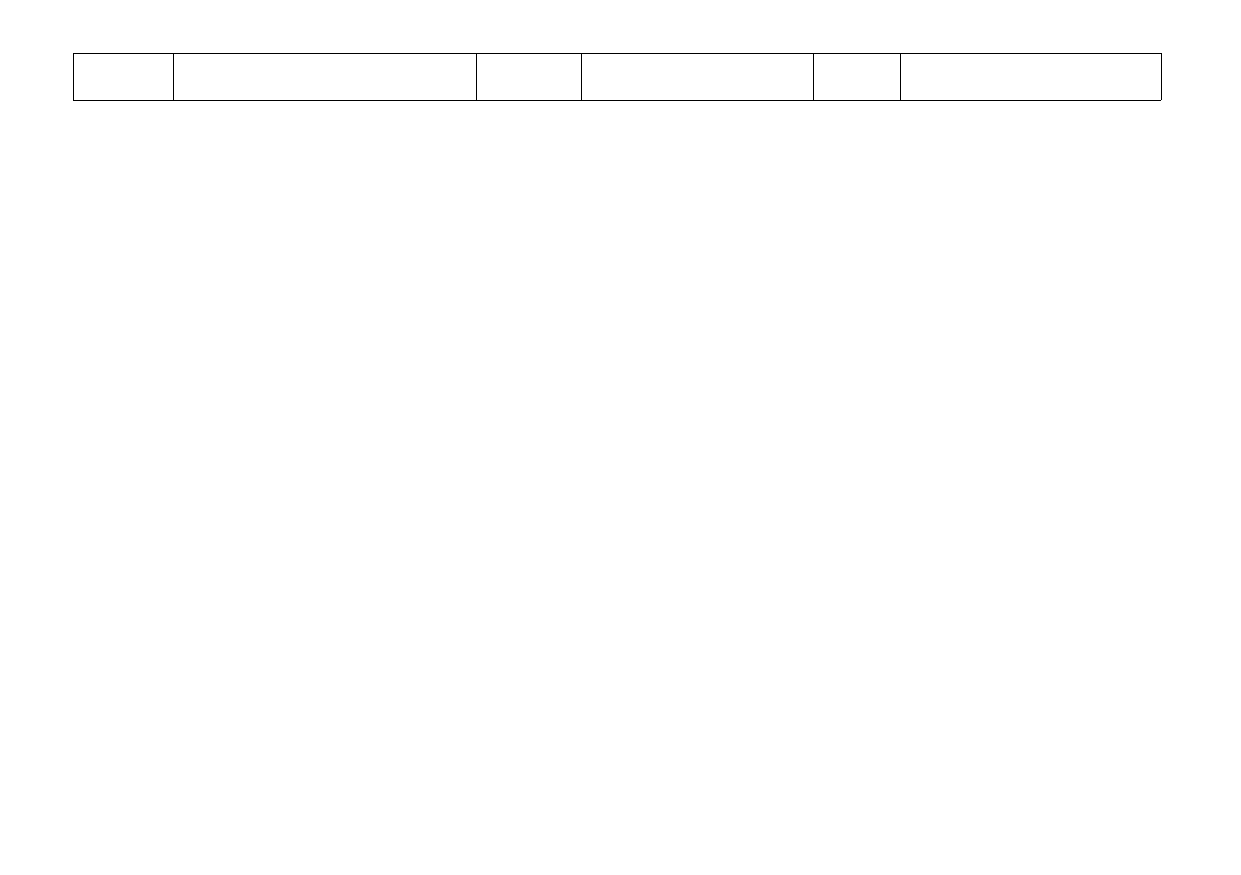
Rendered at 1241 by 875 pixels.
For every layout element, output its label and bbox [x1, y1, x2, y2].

table_cell [174, 54, 476, 99]
table_cell [74, 54, 173, 99]
table_cell [582, 54, 813, 99]
table_cell [477, 54, 581, 99]
table_cell [814, 54, 900, 99]
table_cell [901, 54, 1161, 99]
